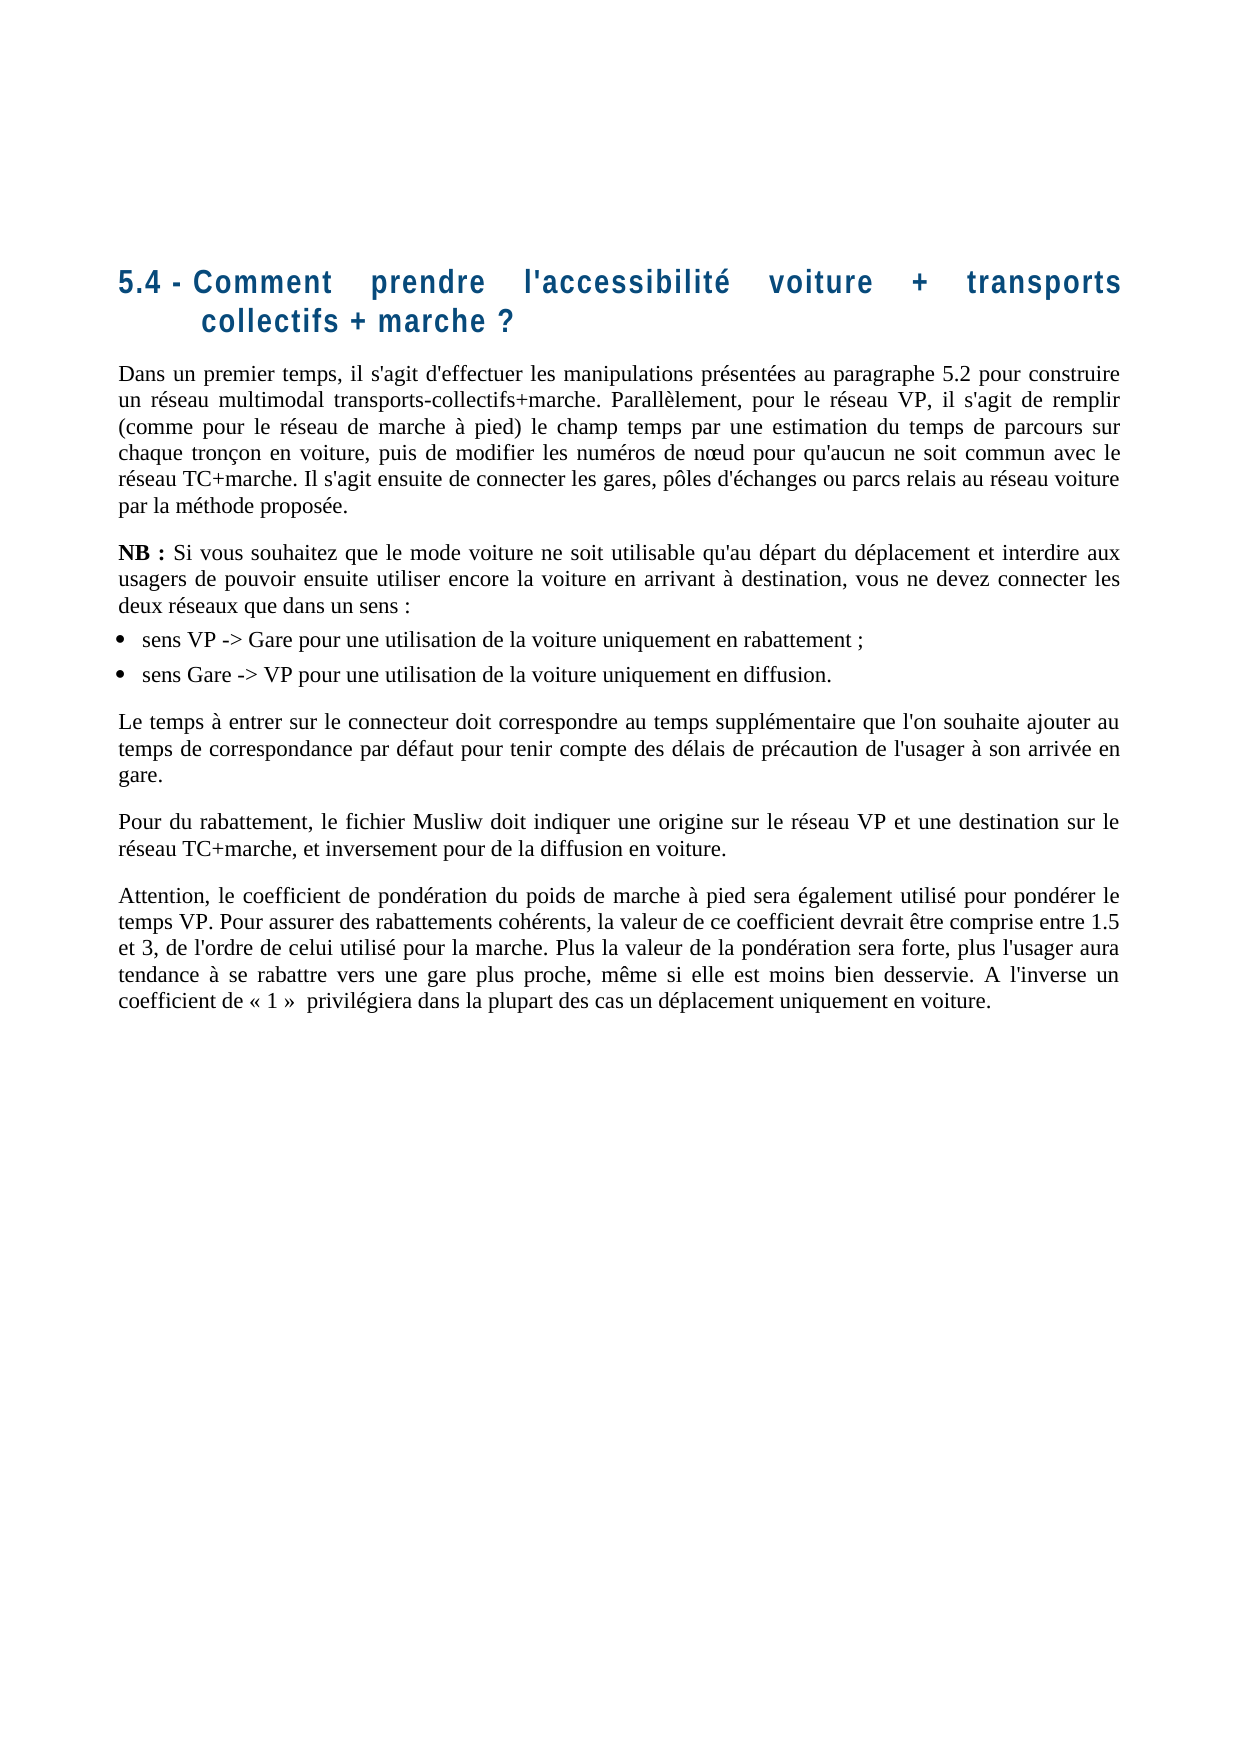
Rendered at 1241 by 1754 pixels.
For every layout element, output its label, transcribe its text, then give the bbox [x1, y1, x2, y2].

text Dans un premier temps, il s'agit d'effectuer les manipulations présentées au paragraphe 5.2 pour construire un réseau multimodal transports-collectifs+marche. Parallèlement, pour le réseau VP, il s'agit de remplir (comme pour le réseau de marche à pied) le champ temps par une estimation du temps de parcours sur chaque tronçon en voiture, puis de modifier les numéros de nœud pour qu'aucun ne soit commun avec le réseau TC+marche. Il s'agit ensuite de connecter les gares, pôles d'échanges ou parcs relais au réseau voiture par la méthode proposée. [118, 360, 1122, 518]
text Le temps à entrer sur le connecteur doit correspondre au temps supplémentaire que l'on souhaite ajouter au temps de correspondance par défaut pour tenir compte des délais de précaution de l'usager à son arrivée en gare. [118, 708, 1122, 787]
list sens Gare -> VP pour une utilisation de la voiture uniquement en diffusion. [116, 661, 1127, 687]
subtitle Comment prendre l'accessibilité voiture + transports collectifs + marche ? [118, 263, 1122, 339]
text NB : Si vous souhaitez que le mode voiture ne soit utilisable qu'au départ du déplacement et interdire aux usagers de pouvoir ensuite utiliser encore la voiture en arrivant à destination, vous ne devez connecter les deux réseaux que dans un sens : [118, 539, 1122, 618]
text Attention, le coefficient de pondération du poids de marche à pied sera également utilisé pour pondérer le temps VP. Pour assurer des rabattements cohérents, la valeur de ce coefficient devrait être comprise entre 1.5 et 3, de l'ordre de celui utilisé pour la marche. Plus la valeur de la pondération sera forte, plus l'usager aura tendance à se rabattre vers une gare plus proche, même si elle est moins bien desservie. A l'inverse un coefficient de « 1 » privilégiera dans la plupart des cas un déplacement uniquement en voiture. [118, 882, 1122, 1013]
text Pour du rabattement, le fichier Musliw doit indiquer une origine sur le réseau VP et une destination sur le réseau TC+marche, et inversement pour de la diffusion en voiture. [118, 808, 1122, 861]
list sens VP -> Gare pour une utilisation de la voiture uniquement en rabattement ; [116, 626, 1127, 653]
